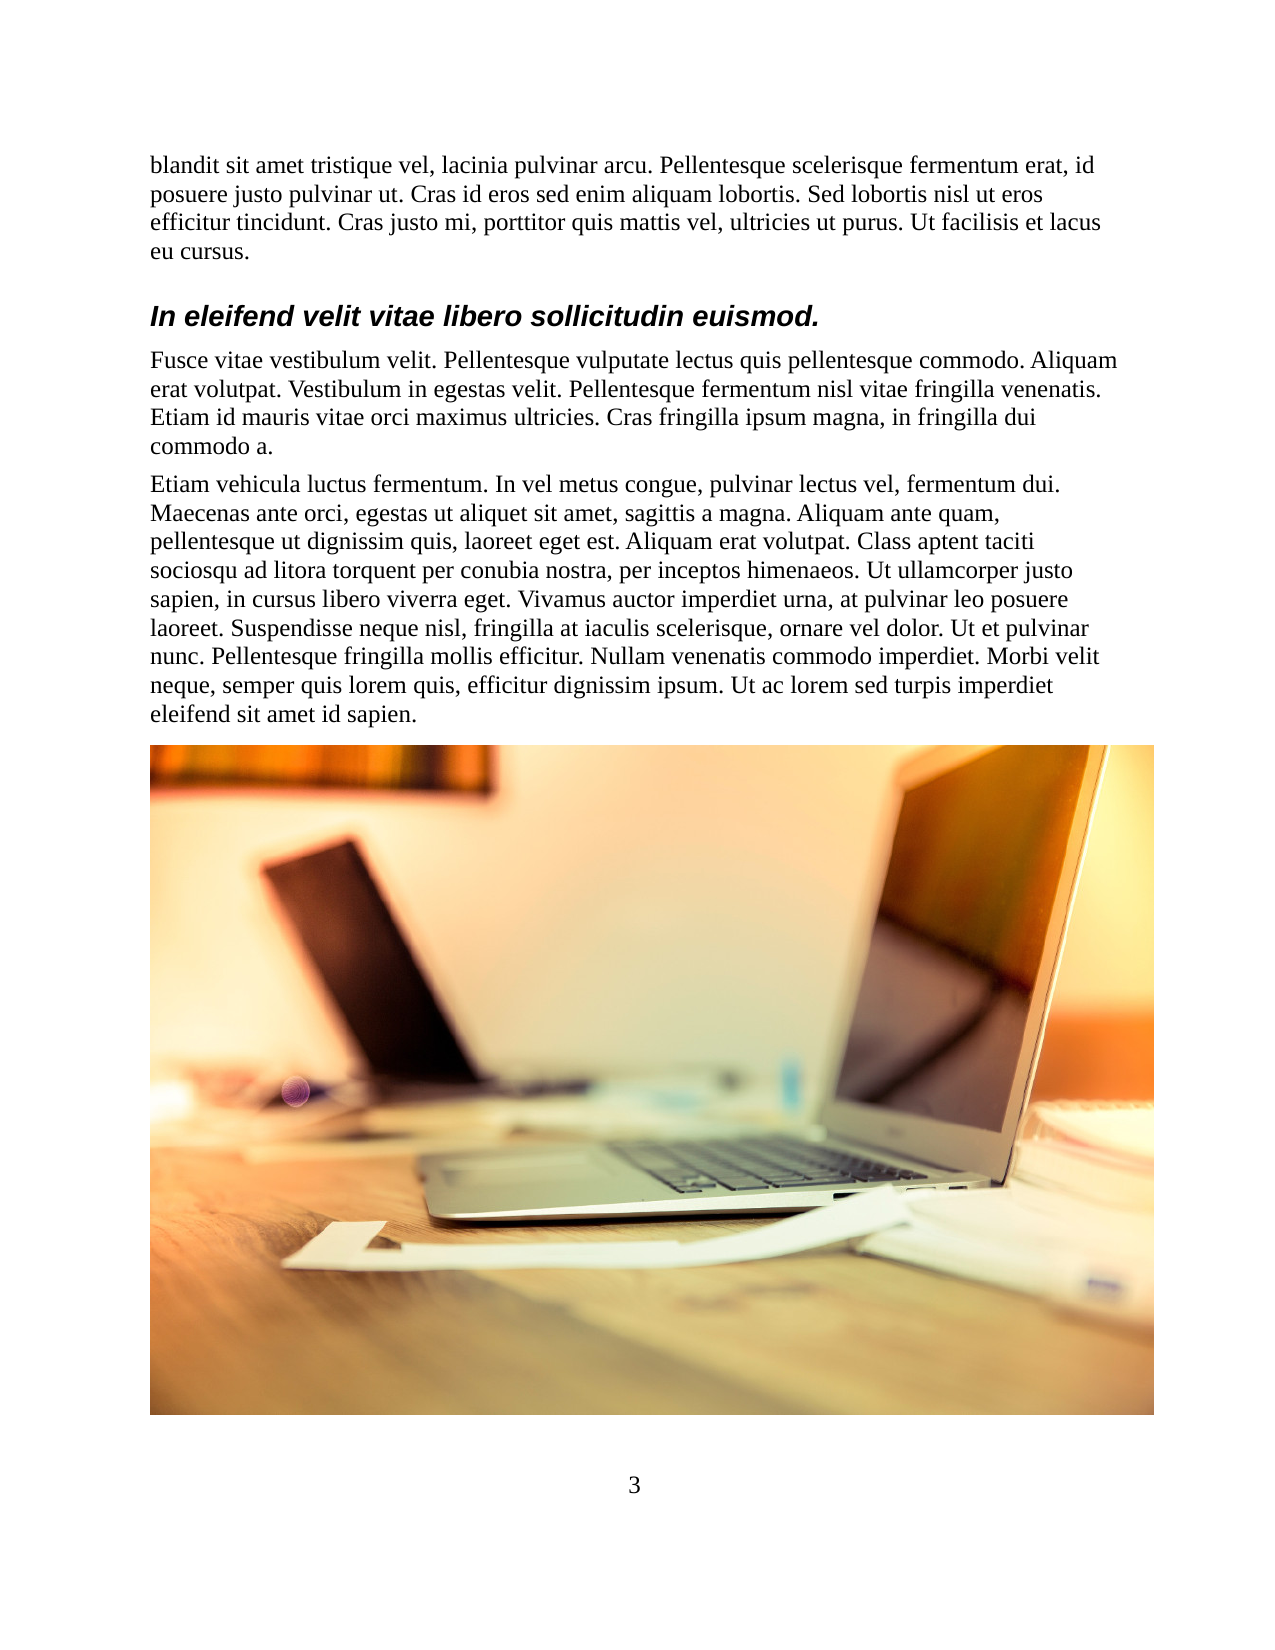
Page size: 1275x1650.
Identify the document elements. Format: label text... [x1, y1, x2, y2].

text Fusce vitae vestibulum velit. Pellentesque vulputate lectus quis pellentesque commodo. Aliquam erat volutpat. Vestibulum in egestas velit. Pellentesque fermentum nisl vitae fringilla venenatis. Etiam id mauris vitae orci maximus ultricies. Cras fringilla ipsum magna, in fringilla dui commodo a. [150, 345, 1125, 460]
text blandit sit amet tristique vel, lacinia pulvinar arcu. Pellentesque scelerisque fermentum erat, id posuere justo pulvinar ut. Cras id eros sed enim aliquam lobortis. Sed lobortis nisl ut eros efficitur tincidunt. Cras justo mi, porttitor quis mattis vel, ultricies ut purus. Ut facilisis et lacus eu cursus. [150, 150, 1125, 265]
subtitle In eleifend velit vitae libero sollicitudin euismod. [150, 299, 1125, 332]
text Etiam vehicula luctus fermentum. In vel metus congue, pulvinar lectus vel, fermentum dui. Maecenas ante orci, egestas ut aliquet sit amet, sagittis a magna. Aliquam ante quam, pellentesque ut dignissim quis, laoreet eget est. Aliquam erat volutpat. Class aptent taciti sociosqu ad litora torquent per conubia nostra, per inceptos himenaeos. Ut ullamcorper justo sapien, in cursus libero viverra eget. Vivamus auctor imperdiet urna, at pulvinar leo posuere laoreet. Suspendisse neque nisl, fringilla at iaculis scelerisque, ornare vel dolor. Ut et pulvinar nunc. Pellentesque fringilla mollis efficitur. Nullam venenatis commodo imperdiet. Morbi velit neque, semper quis lorem quis, efficitur dignissim ipsum. Ut ac lorem sed turpis imperdiet eleifend sit amet id sapien. [150, 469, 1125, 728]
picture [150, 745, 1154, 1415]
